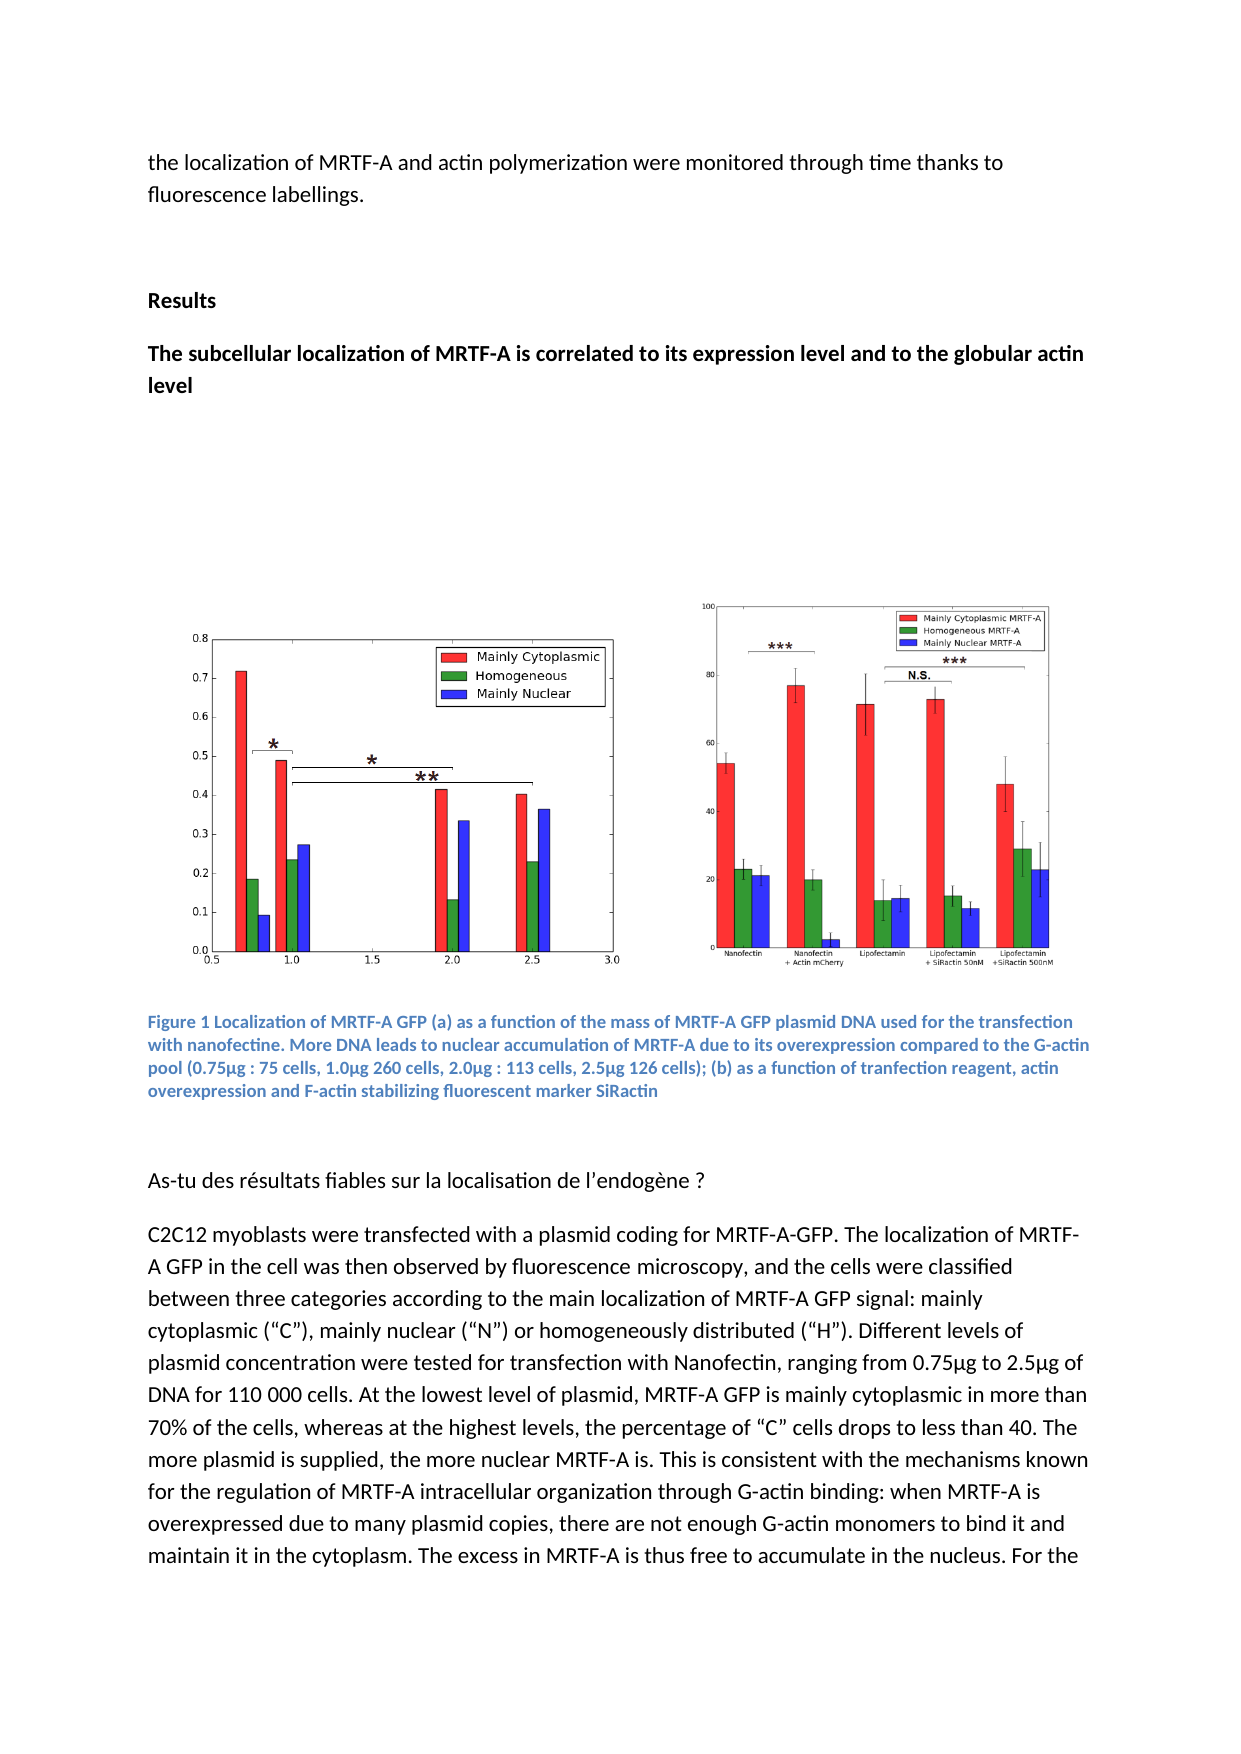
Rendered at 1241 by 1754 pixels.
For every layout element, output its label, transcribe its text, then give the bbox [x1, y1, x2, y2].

text C2C12 myoblasts were transfected with a plasmid coding for MRTF-A-GFP. The localization of MRTF-A GFP in the cell was then observed by fluorescence microscopy, and the cells were classified between three categories according to the main localization of MRTF-A GFP signal: mainly cytoplasmic (“C”), mainly nuclear (“N”) or homogeneously distributed (“H”). Different levels of plasmid concentration were tested for transfection with Nanofectin, ranging from 0.75µg to 2.5µg of DNA for 110 000 cells. At the lowest level of plasmid, MRTF-A GFP is mainly cytoplasmic in more than 70% of the cells, whereas at the highest levels, the percentage of “C” cells drops to less than 40. The more plasmid is supplied, the more nuclear MRTF-A is. This is consistent with the mechanisms known for the regulation of MRTF-A intracellular organization through G-actin binding: when MRTF-A is overexpressed due to many plasmid copies, there are not enough G-actin monomers to bind it and maintain it in the cytoplasm. The excess in MRTF-A is thus free to accumulate in the nucleus. For the [148, 1220, 1093, 1569]
text Figure 1 Localization of MRTF-A GFP (a) as a function of the mass of MRTF-A GFP plasmid DNA used for the transfection with nanofectine. More DNA leads to nuclear accumulation of MRTF-A due to its overexpression compared to the G-actin pool (0.75µg : 75 cells, 1.0µg 260 cells, 2.0µg : 113 cells, 2.5µg 126 cells); (b) as a function of tranfection reagent, actin overexpression and F-actin stabilizing fluorescent marker SiRactin [148, 1010, 1093, 1102]
text As-tu des résultats fiables sur la localisation de l’endogène ? [148, 1167, 1093, 1195]
text The subcellular localization of MRTF-A is correlated to its expression level and to the globular actin level [148, 339, 1093, 399]
picture [147, 564, 1091, 990]
text Results [148, 286, 1093, 314]
text the localization of MRTF-A and actin polymerization were monitored through time thanks to fluorescence labellings. [148, 148, 1093, 208]
